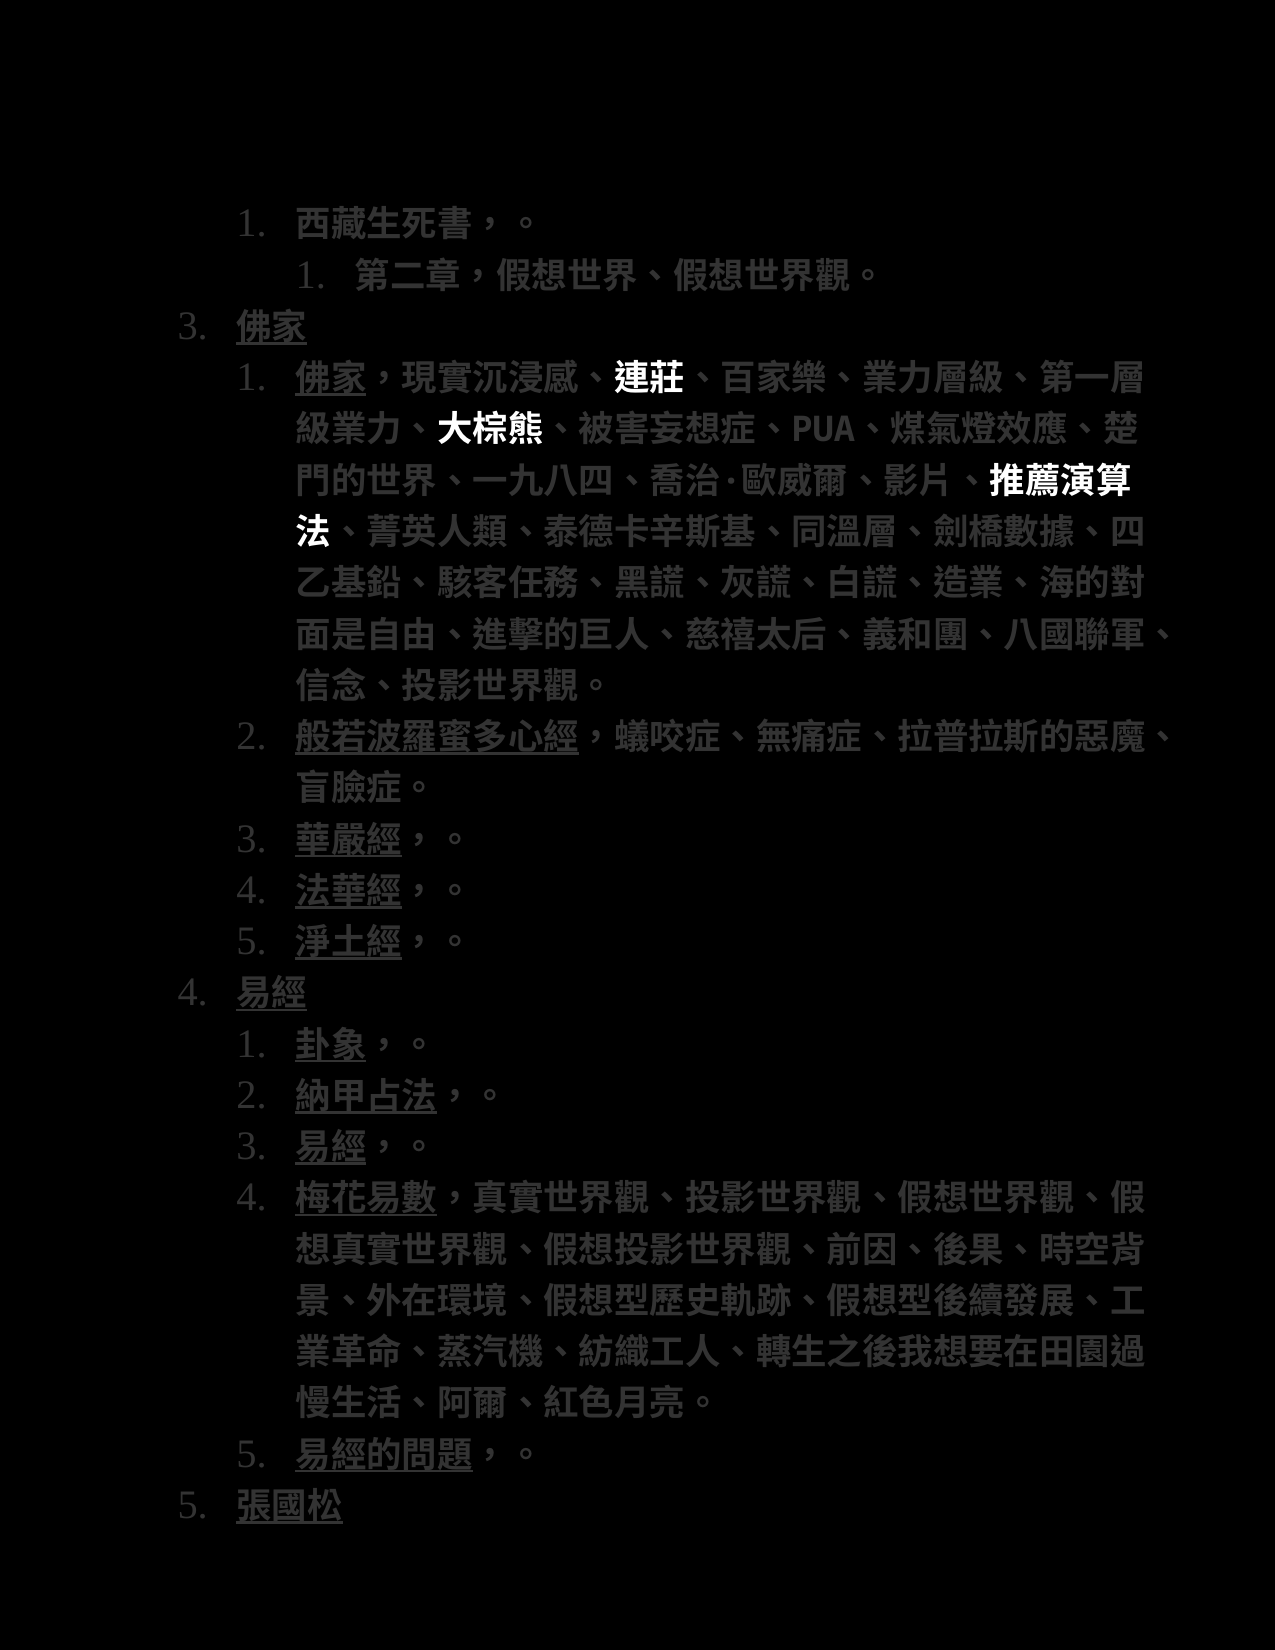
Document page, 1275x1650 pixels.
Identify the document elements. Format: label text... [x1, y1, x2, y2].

list 西藏生死書，。 [236, 196, 1157, 247]
list 易經的問題，。 [236, 1426, 1157, 1477]
list 易經 [177, 965, 1157, 1016]
list 梅花易數，真實世界觀、投影世界觀、假想世界觀、假想真實世界觀、假想投影世界觀、前因、後果、時空背景、外在環境、假想型歷史軌跡、假想型後續發展、工業革命、蒸汽機、紡織工人、轉生之後我想要在田園過慢生活、阿爾、紅色月亮。 [236, 1170, 1157, 1426]
list 第二章，假想世界、假想世界觀。 [295, 247, 1157, 298]
list 易經，。 [236, 1118, 1157, 1170]
list 華嚴經，。 [236, 811, 1157, 862]
list 納甲占法，。 [236, 1067, 1157, 1118]
list 淨土經，。 [236, 913, 1157, 965]
list 般若波羅蜜多心經，蟻咬症、無痛症、拉普拉斯的惡魔、盲臉症。 [236, 708, 1157, 811]
list 卦象，。 [236, 1016, 1157, 1067]
list 法華經，。 [236, 862, 1157, 913]
list 佛家，現實沉浸感、連莊、百家樂、業力層級、第一層級業力、大棕熊、被害妄想症、PUA、煤氣燈效應、楚門的世界、一九八四、喬治·歐威爾、影片、推薦演算法、菁英人類、泰德卡辛斯基、同溫層、劍橋數據、四乙基鉛、駭客任務、黑謊、灰謊、白謊、造業、海的對面是自由、進擊的巨人、慈禧太后、義和團、八國聯軍、信念、投影世界觀。 [236, 349, 1157, 708]
list 張國松 [177, 1477, 1157, 1528]
list 佛家 [177, 298, 1157, 349]
